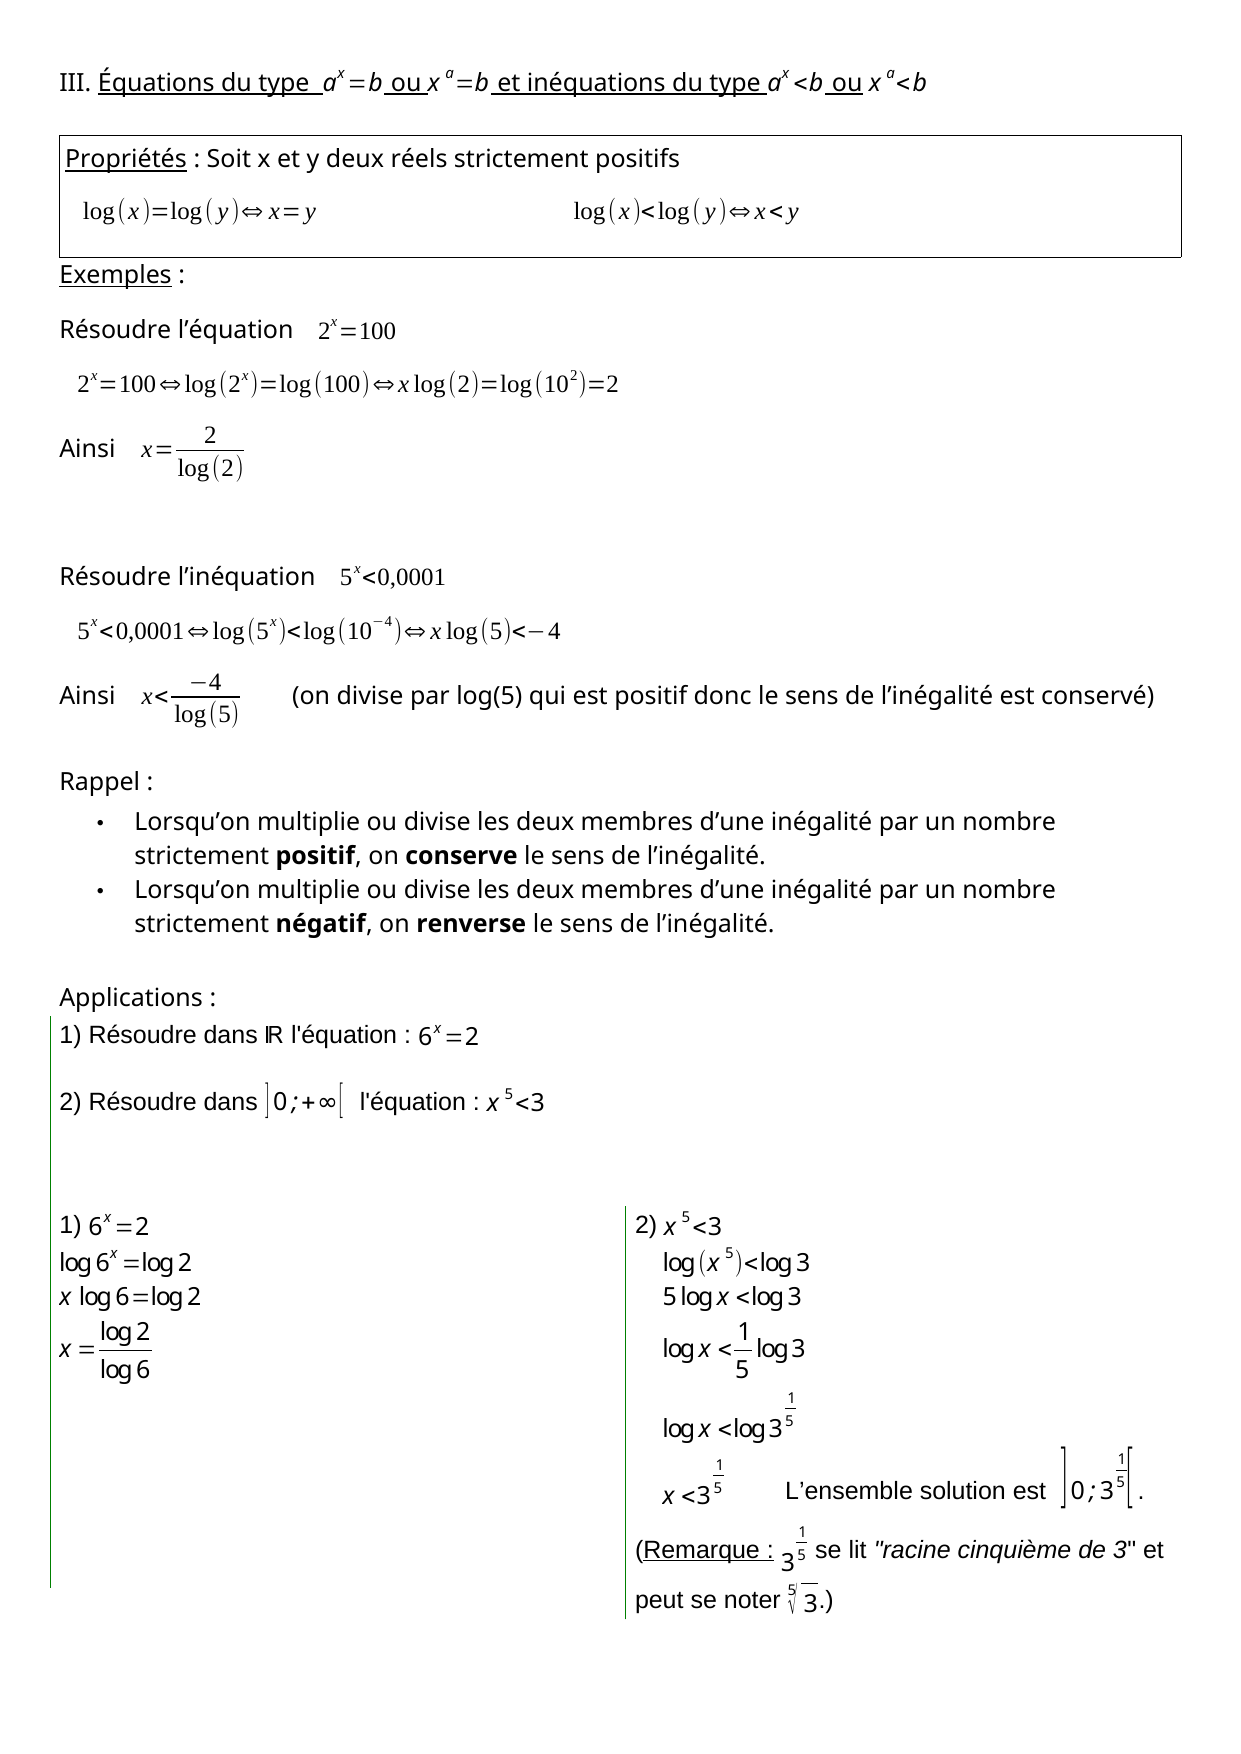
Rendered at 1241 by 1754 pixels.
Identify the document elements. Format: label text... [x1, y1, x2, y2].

text 1) Résoudre dans l'équation : [59, 1016, 1181, 1053]
list Lorsqu’on multiplie ou divise les deux membres d’une inégalité par un nombre strictement positif, on conserve le sens de l’inégalité. [94, 800, 1184, 871]
text Ainsi (on divise par log(5) qui est positif donc le sens de l’inégalité est conservé) [56, 665, 1184, 729]
text 2) [635, 1206, 1181, 1242]
text Résoudre l’équation [59, 312, 1181, 346]
text Résoudre l’inéquation [59, 558, 1181, 592]
list Lorsqu’on multiplie ou divise les deux membres d’une inégalité par un nombre strictement négatif, on renverse le sens de l’inégalité. [94, 871, 1184, 942]
text 2) Résoudre dans l'équation : [59, 1081, 1181, 1120]
text 1) [59, 1206, 605, 1242]
text L’ensemble solution est . (Remarque : se lit "racine cinquième de 3" et peut se noter .) [635, 1445, 1181, 1619]
text Exemples : [59, 258, 1181, 291]
text Rappel : [56, 763, 1184, 800]
text Ainsi [59, 421, 1181, 483]
text III. Équations du type ou et inéquations du type ou [56, 59, 1184, 98]
table_header Propriétés : Soit x et y deux réels strictement positifs [60, 136, 1181, 257]
text Applications : [56, 979, 1184, 1016]
